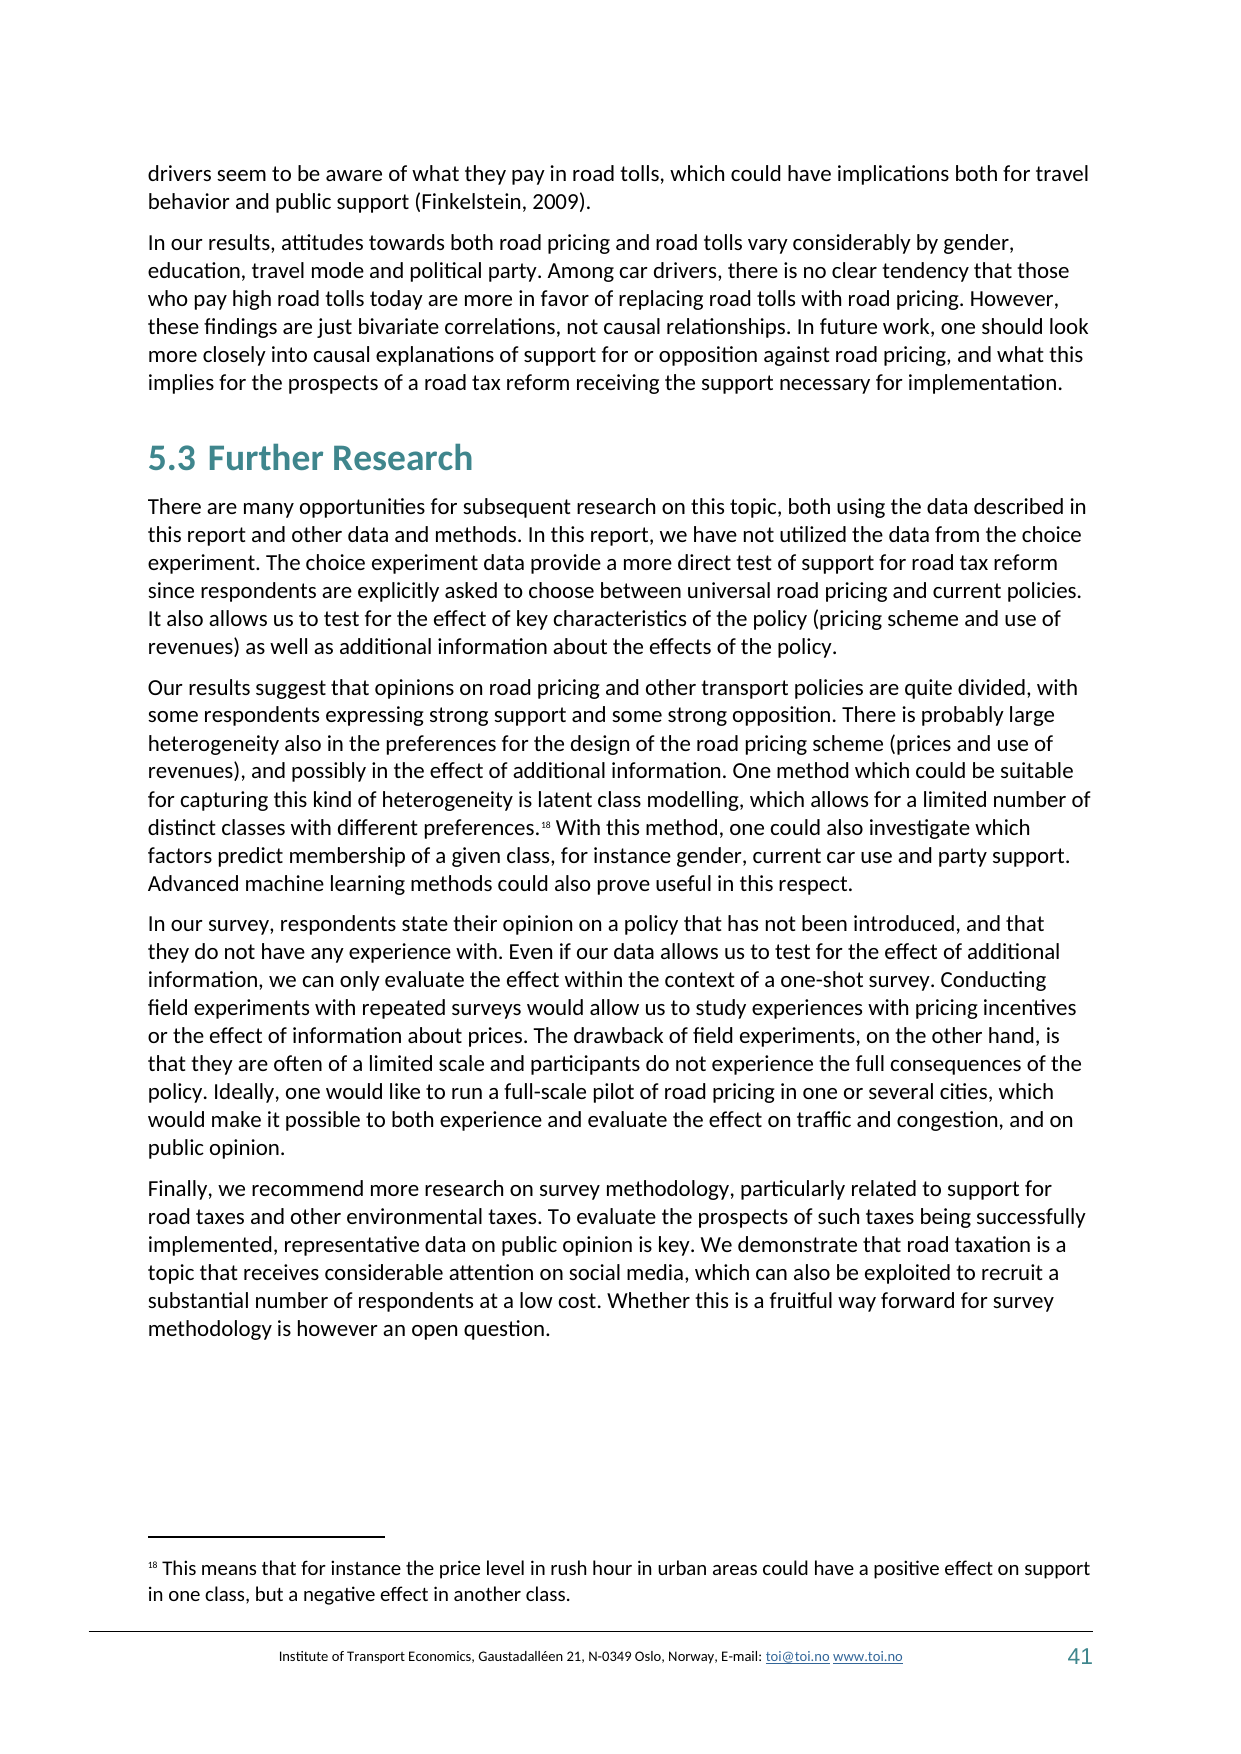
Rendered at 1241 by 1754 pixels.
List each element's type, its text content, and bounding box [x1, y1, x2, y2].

text This means that for instance the price level in rush hour in urban areas could have a positive effect on support in one class, but a negative effect in another class. [148, 1555, 1092, 1606]
text In our results, attitudes towards both road pricing and road tolls vary considerably by gender, education, travel mode and political party. Among car drivers, there is no clear tendency that those who pay high road tolls today are more in favor of replacing road tolls with road pricing. However, these findings are just bivariate correlations, not causal relationships. In future work, one should look more closely into causal explanations of support for or opposition against road pricing, and what this implies for the prospects of a road tax reform receiving the support necessary for implementation. [148, 228, 1092, 396]
text In our survey, respondents state their opinion on a policy that has not been introduced, and that they do not have any experience with. Even if our data allows us to test for the effect of additional information, we can only evaluate the effect within the context of a one-shot survey. Conducting field experiments with repeated surveys would allow us to study experiences with pricing incentives or the effect of information about prices. The drawback of field experiments, on the other hand, is that they are often of a limited scale and participants do not experience the full consequences of the policy. Ideally, one would like to run a full-scale pilot of road pricing in one or several cities, which would make it possible to both experience and evaluate the effect on traffic and congestion, and on public opinion. [148, 909, 1092, 1161]
text There are many opportunities for subsequent research on this topic, both using the data described in this report and other data and methods. In this report, we have not utilized the data from the choice experiment. The choice experiment data provide a more direct test of support for road tax reform since respondents are explicitly asked to choose between universal road pricing and current policies. It also allows us to test for the effect of key characteristics of the policy (pricing scheme and use of revenues) as well as additional information about the effects of the policy. [148, 492, 1092, 660]
text Finally, we recommend more research on survey methodology, particularly related to support for road taxes and other environmental taxes. To evaluate the prospects of such taxes being successfully implemented, representative data on public opinion is key. We demonstrate that road taxation is a topic that receives considerable attention on social media, which can also be exploited to recruit a substantial number of respondents at a low cost. Whether this is a fruitful way forward for survey methodology is however an open question. [148, 1174, 1092, 1342]
text drivers seem to be aware of what they pay in road tolls, which could have implications both for travel behavior and public support (Finkelstein, 2009). [148, 159, 1092, 216]
subtitle Further Research [148, 434, 1092, 479]
text Our results suggest that opinions on road pricing and other transport policies are quite divided, with some respondents expressing strong support and some strong opposition. There is probably large heterogeneity also in the preferences for the design of the road pricing scheme (prices and use of revenues), and possibly in the effect of additional information. One method which could be suitable for capturing this kind of heterogeneity is latent class modelling, which allows for a limited number of distinct classes with different preferences. With this method, one could also investigate which factors predict membership of a given class, for instance gender, current car use and party support. Advanced machine learning methods could also prove useful in this respect. [148, 673, 1092, 897]
